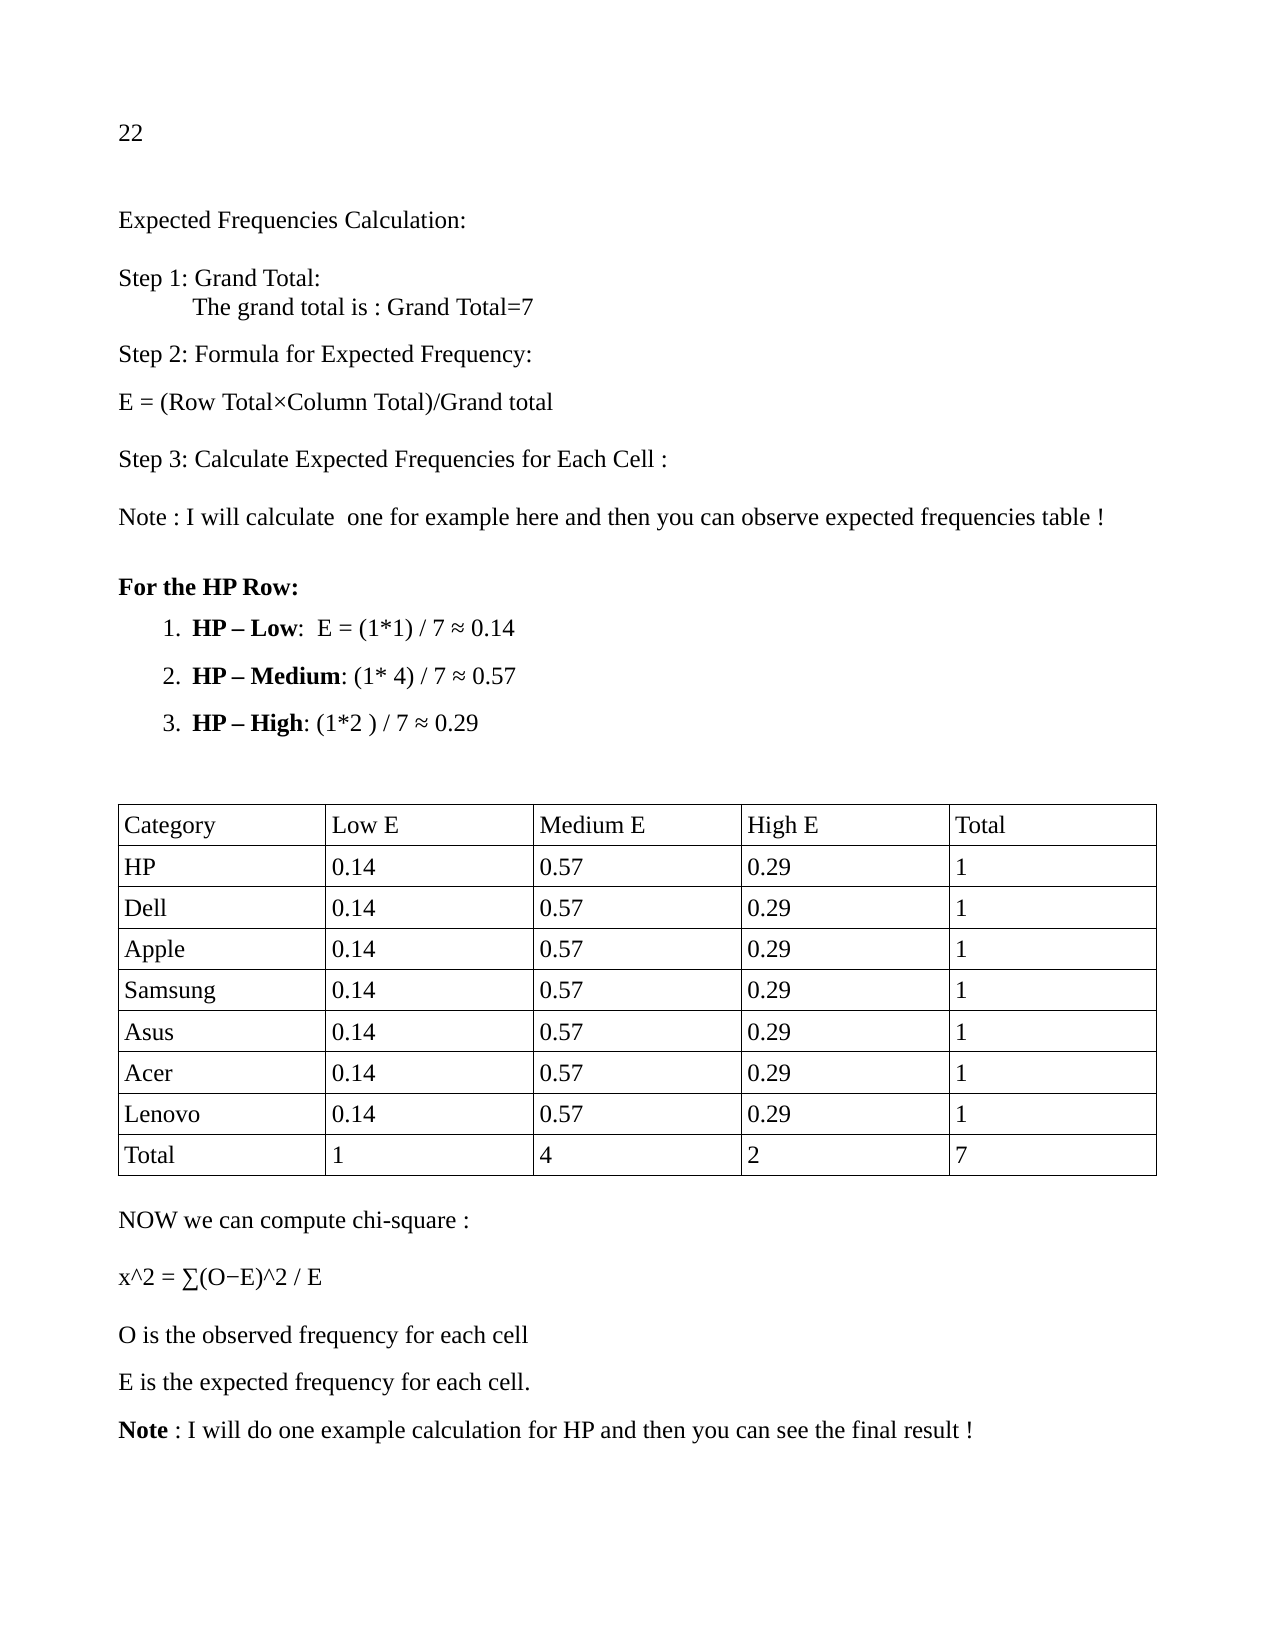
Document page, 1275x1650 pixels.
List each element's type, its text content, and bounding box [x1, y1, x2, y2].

table_cell 0.14 [326, 1011, 533, 1051]
table_cell 1 [326, 1135, 533, 1175]
table_header High E [742, 805, 949, 845]
list HP – Medium: (1* 4) / 7 ≈ 0.57 [162, 661, 1157, 690]
table_cell 0.14 [326, 970, 533, 1010]
table_cell 0.29 [742, 1052, 949, 1092]
table_cell 1 [950, 1094, 1156, 1134]
list HP – Low: E = (1*1) / 7 ≈ 0.14 [162, 613, 1157, 642]
table_cell Total [119, 1135, 325, 1175]
text Step 1: Grand Total: [118, 263, 1157, 292]
table_cell 0.57 [534, 887, 741, 927]
table_cell 0.57 [534, 1052, 741, 1092]
text x^2 = ∑(O−E)^2 / E [118, 1262, 1157, 1291]
text Note : I will do one example calculation for HP and then you can see the final result ! [118, 1415, 1157, 1444]
table_header Medium E [534, 805, 741, 845]
table_cell 0.29 [742, 887, 949, 927]
text The grand total is : Grand Total=7 [118, 292, 1157, 321]
table_cell Asus [119, 1011, 325, 1051]
table_cell 0.57 [534, 1094, 741, 1134]
table_cell 0.14 [326, 1094, 533, 1134]
list HP – High: (1*2 ) / 7 ≈ 0.29 [162, 708, 1157, 737]
table_cell Acer [119, 1052, 325, 1092]
text Note : I will calculate one for example here and then you can observe expected frequencies table ! [118, 502, 1157, 531]
table_cell 1 [950, 929, 1156, 969]
text O is the observed frequency for each cell [118, 1320, 1157, 1348]
table_cell Apple [119, 929, 325, 969]
table_cell 0.29 [742, 846, 949, 886]
table_cell 0.57 [534, 1011, 741, 1051]
text Expected Frequencies Calculation: [118, 206, 1157, 234]
table_cell Samsung [119, 970, 325, 1010]
table_cell 0.57 [534, 970, 741, 1010]
text NOW we can compute chi-square : [118, 1205, 1157, 1233]
table_cell 0.14 [326, 929, 533, 969]
table_cell 4 [534, 1135, 741, 1175]
table_cell 0.29 [742, 1011, 949, 1051]
text Step 3: Calculate Expected Frequencies for Each Cell : [118, 444, 1157, 473]
table_cell Lenovo [119, 1094, 325, 1134]
table_cell 0.29 [742, 970, 949, 1010]
table_cell 0.14 [326, 846, 533, 886]
table_header Low E [326, 805, 533, 845]
text E = (Row Total×Column Total)/Grand total [118, 387, 1157, 416]
table_cell 1 [950, 846, 1156, 886]
table_cell 0.14 [326, 1052, 533, 1092]
table_cell 0.14 [326, 887, 533, 927]
table_cell 1 [950, 970, 1156, 1010]
table_cell 0.29 [742, 1094, 949, 1134]
table_cell HP [119, 846, 325, 886]
table_cell Dell [119, 887, 325, 927]
table_header Total [950, 805, 1156, 845]
table_cell 7 [950, 1135, 1156, 1175]
table_cell 1 [950, 1011, 1156, 1051]
table_header Category [119, 805, 325, 845]
table_cell 1 [950, 887, 1156, 927]
text Step 2: Formula for Expected Frequency: [118, 339, 1157, 368]
table_cell 1 [950, 1052, 1156, 1092]
table_cell 0.29 [742, 929, 949, 969]
text E is the expected frequency for each cell. [118, 1367, 1157, 1396]
table_cell 2 [742, 1135, 949, 1175]
table_cell 0.57 [534, 846, 741, 886]
table_cell 0.57 [534, 929, 741, 969]
subtitle For the HP Row: [118, 572, 1157, 601]
